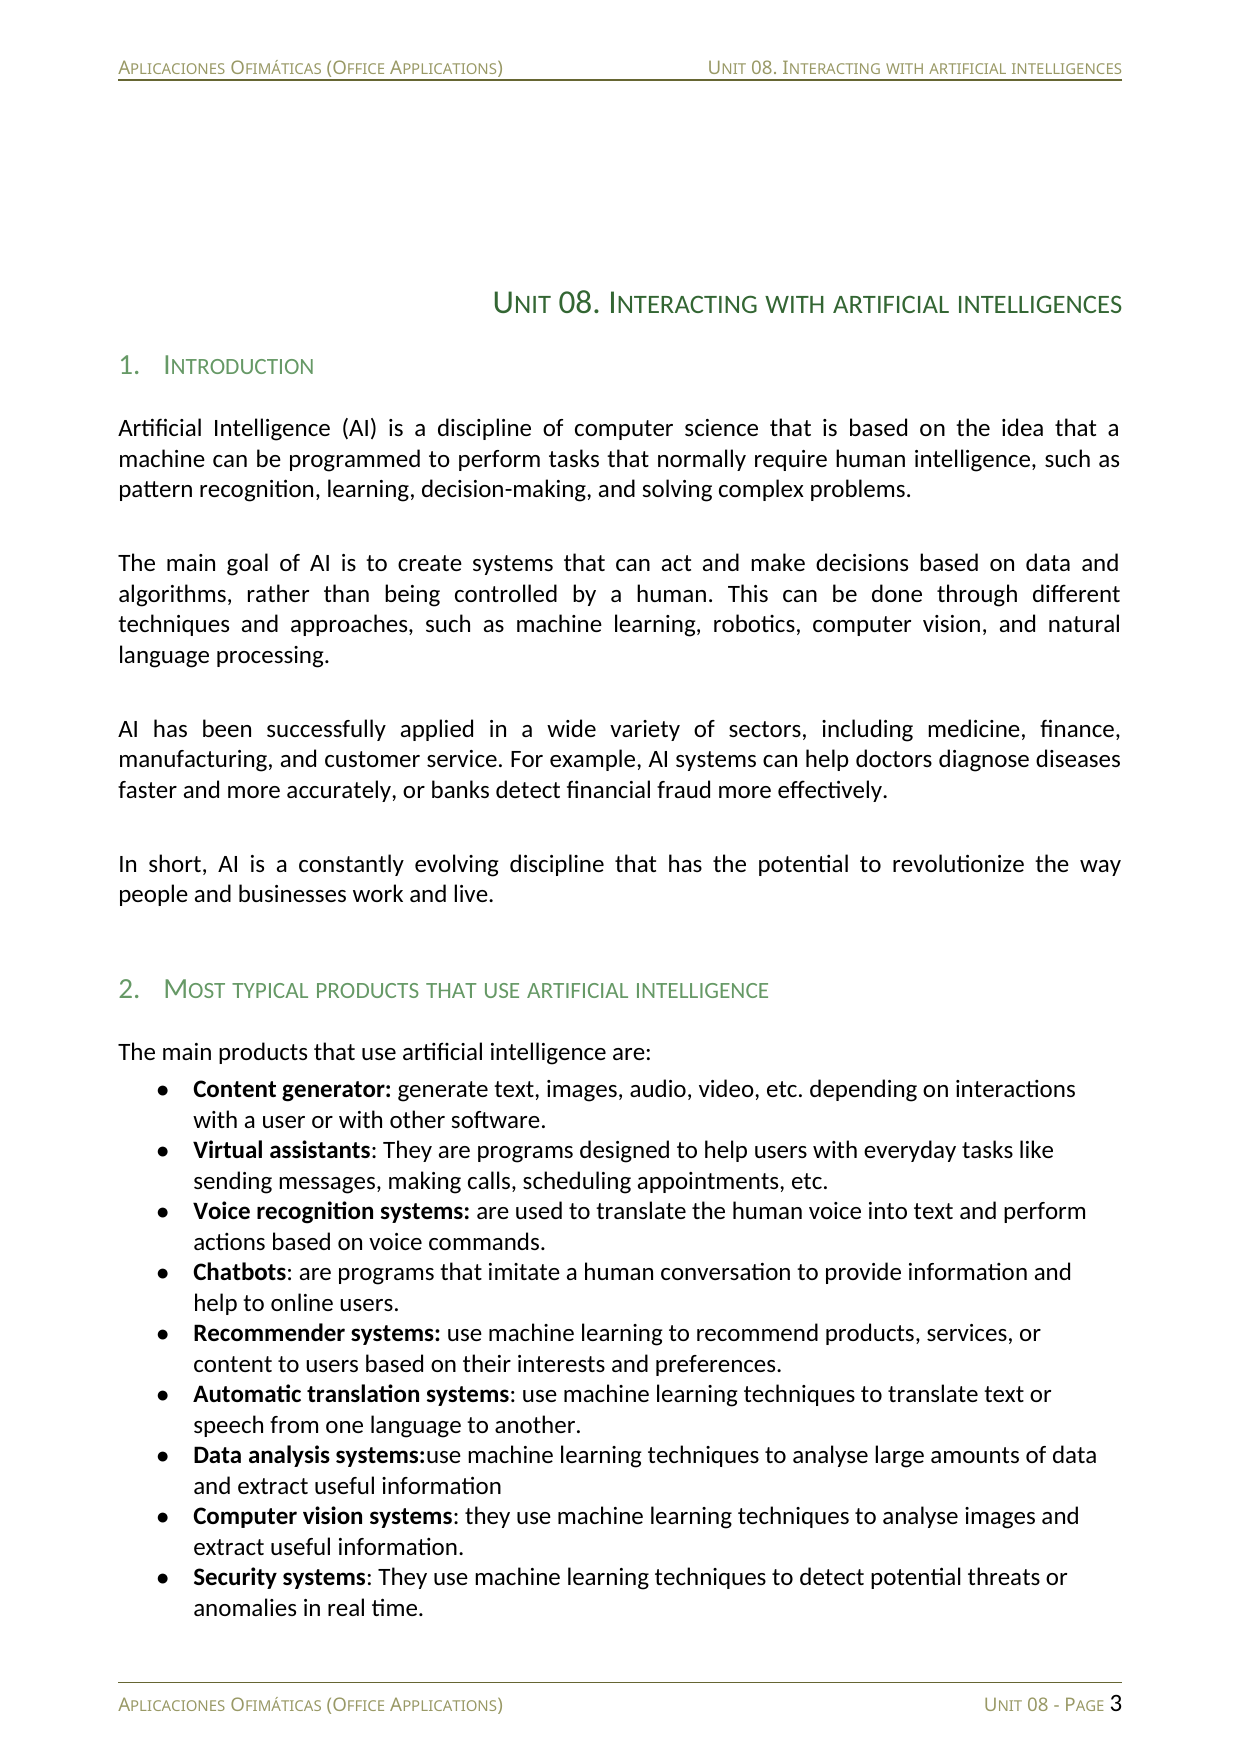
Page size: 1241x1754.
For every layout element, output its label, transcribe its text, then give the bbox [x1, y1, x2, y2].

text The main goal of AI is to create systems that can act and make decisions based on data and algorithms, rather than being controlled by a human. This can be done through different techniques and approaches, such as machine learning, robotics, computer vision, and natural language processing. [118, 547, 1122, 669]
list Automatic translation systems: use machine learning techniques to translate text or speech from one language to another. [156, 1378, 1122, 1439]
list Security systems: They use machine learning techniques to detect potential threats or anomalies in real time. [156, 1562, 1122, 1623]
text Artificial Intelligence (AI) is a discipline of computer science that is based on the idea that a machine can be programmed to perform tasks that normally require human intelligence, such as pattern recognition, learning, decision-making, and solving complex problems. [118, 412, 1122, 504]
list Content generator: generate text, images, audio, video, etc. depending on interactions with a user or with other software. [156, 1073, 1122, 1134]
text In short, AI is a constantly evolving discipline that has the potential to revolutionize the way people and businesses work and live. [118, 848, 1122, 909]
text Unit 08. Interacting with artificial intelligences [118, 281, 1122, 322]
list Chatbots: are programs that imitate a human conversation to provide information and help to online users. [156, 1256, 1122, 1317]
list Data analysis systems:use machine learning techniques to analyse large amounts of data and extract useful information [156, 1439, 1122, 1501]
subtitle Introduction [118, 346, 1122, 382]
text The main products that use artificial intelligence are: [118, 1036, 1122, 1067]
list Recommender systems: use machine learning to recommend products, services, or content to users based on their interests and preferences. [156, 1317, 1122, 1378]
list Virtual assistants: They are programs designed to help users with everyday tasks like sending messages, making calls, scheduling appointments, etc. [156, 1134, 1122, 1195]
text AI has been successfully applied in a wide variety of sectors, including medicine, finance, manufacturing, and customer service. For example, AI systems can help doctors diagnose diseases faster and more accurately, or banks detect financial fraud more effectively. [118, 713, 1122, 804]
list Computer vision systems: they use machine learning techniques to analyse images and extract useful information. [156, 1501, 1122, 1562]
subtitle Most typical products that use artificial intelligence [118, 971, 1122, 1006]
list Voice recognition systems: are used to translate the human voice into text and perform actions based on voice commands. [156, 1195, 1122, 1256]
